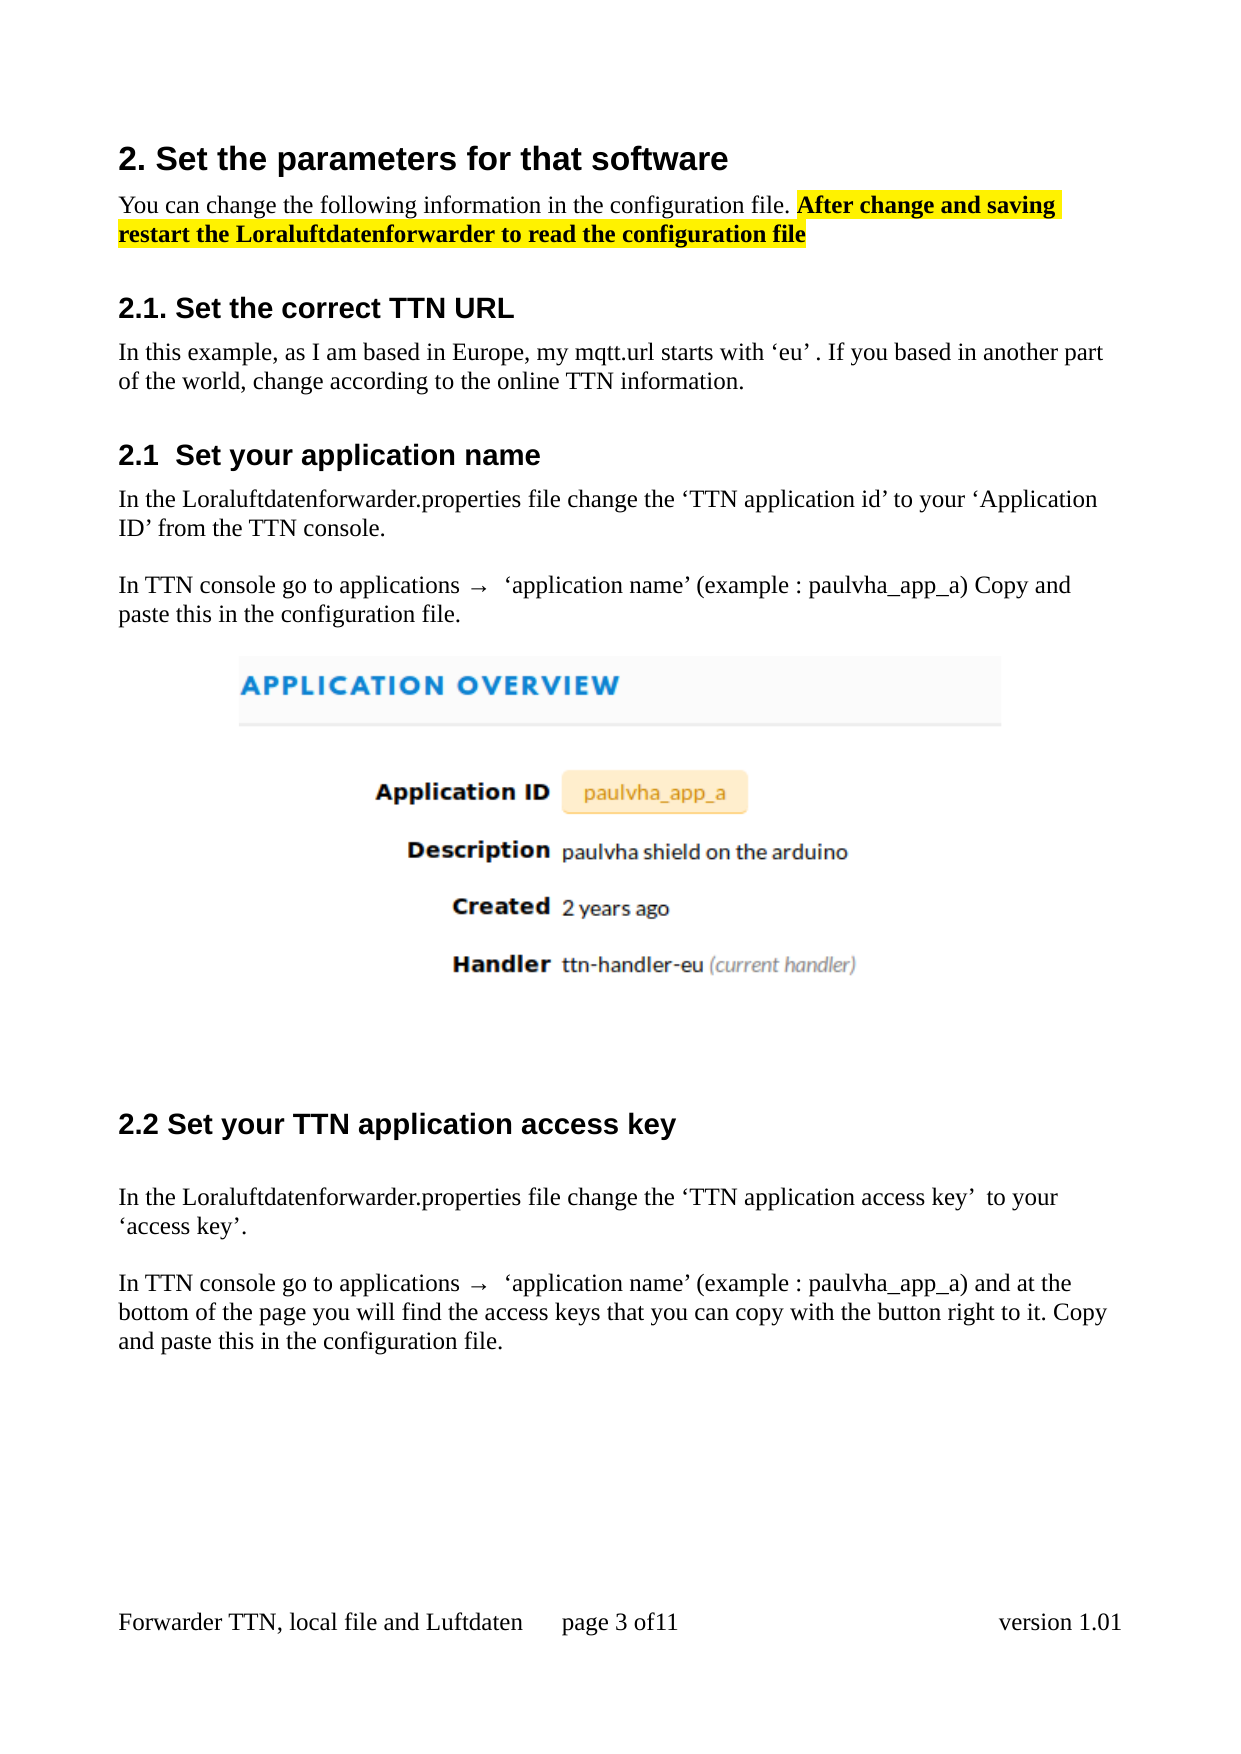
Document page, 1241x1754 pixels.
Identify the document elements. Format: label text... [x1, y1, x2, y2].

subtitle 2.1. Set the correct TTN URL [118, 291, 1122, 325]
text In TTN console go to applications → ‘application name’ (example : paulvha_app_a) and at the bottom of the page you will find the access keys that you can copy with the button right to it. Copy and paste this in the configuration file. [118, 1268, 1122, 1354]
text In this example, as I am based in Europe, my mqtt.url starts with ‘eu’ . If you based in another part of the world, change according to the online TTN information. [118, 337, 1122, 395]
text In the Loraluftdatenforwarder.properties file change the ‘TTN application access key’ to your ‘access key’. [118, 1182, 1122, 1239]
subtitle 2.1 Set your application name [118, 438, 1122, 472]
picture [238, 656, 1002, 1035]
subtitle 2.2 Set your TTN application access key [118, 1107, 1122, 1141]
subtitle 2. Set the parameters for that software [118, 139, 1122, 178]
text In the Loraluftdatenforwarder.properties file change the ‘TTN application id’ to your ‘Application ID’ from the TTN console. [118, 484, 1122, 542]
text In TTN console go to applications → ‘application name’ (example : paulvha_app_a) Copy and paste this in the configuration file. [118, 571, 1122, 628]
text You can change the following information in the configuration file. After change and saving restart the Loraluftdatenforwarder to read the configuration file [118, 190, 1122, 248]
